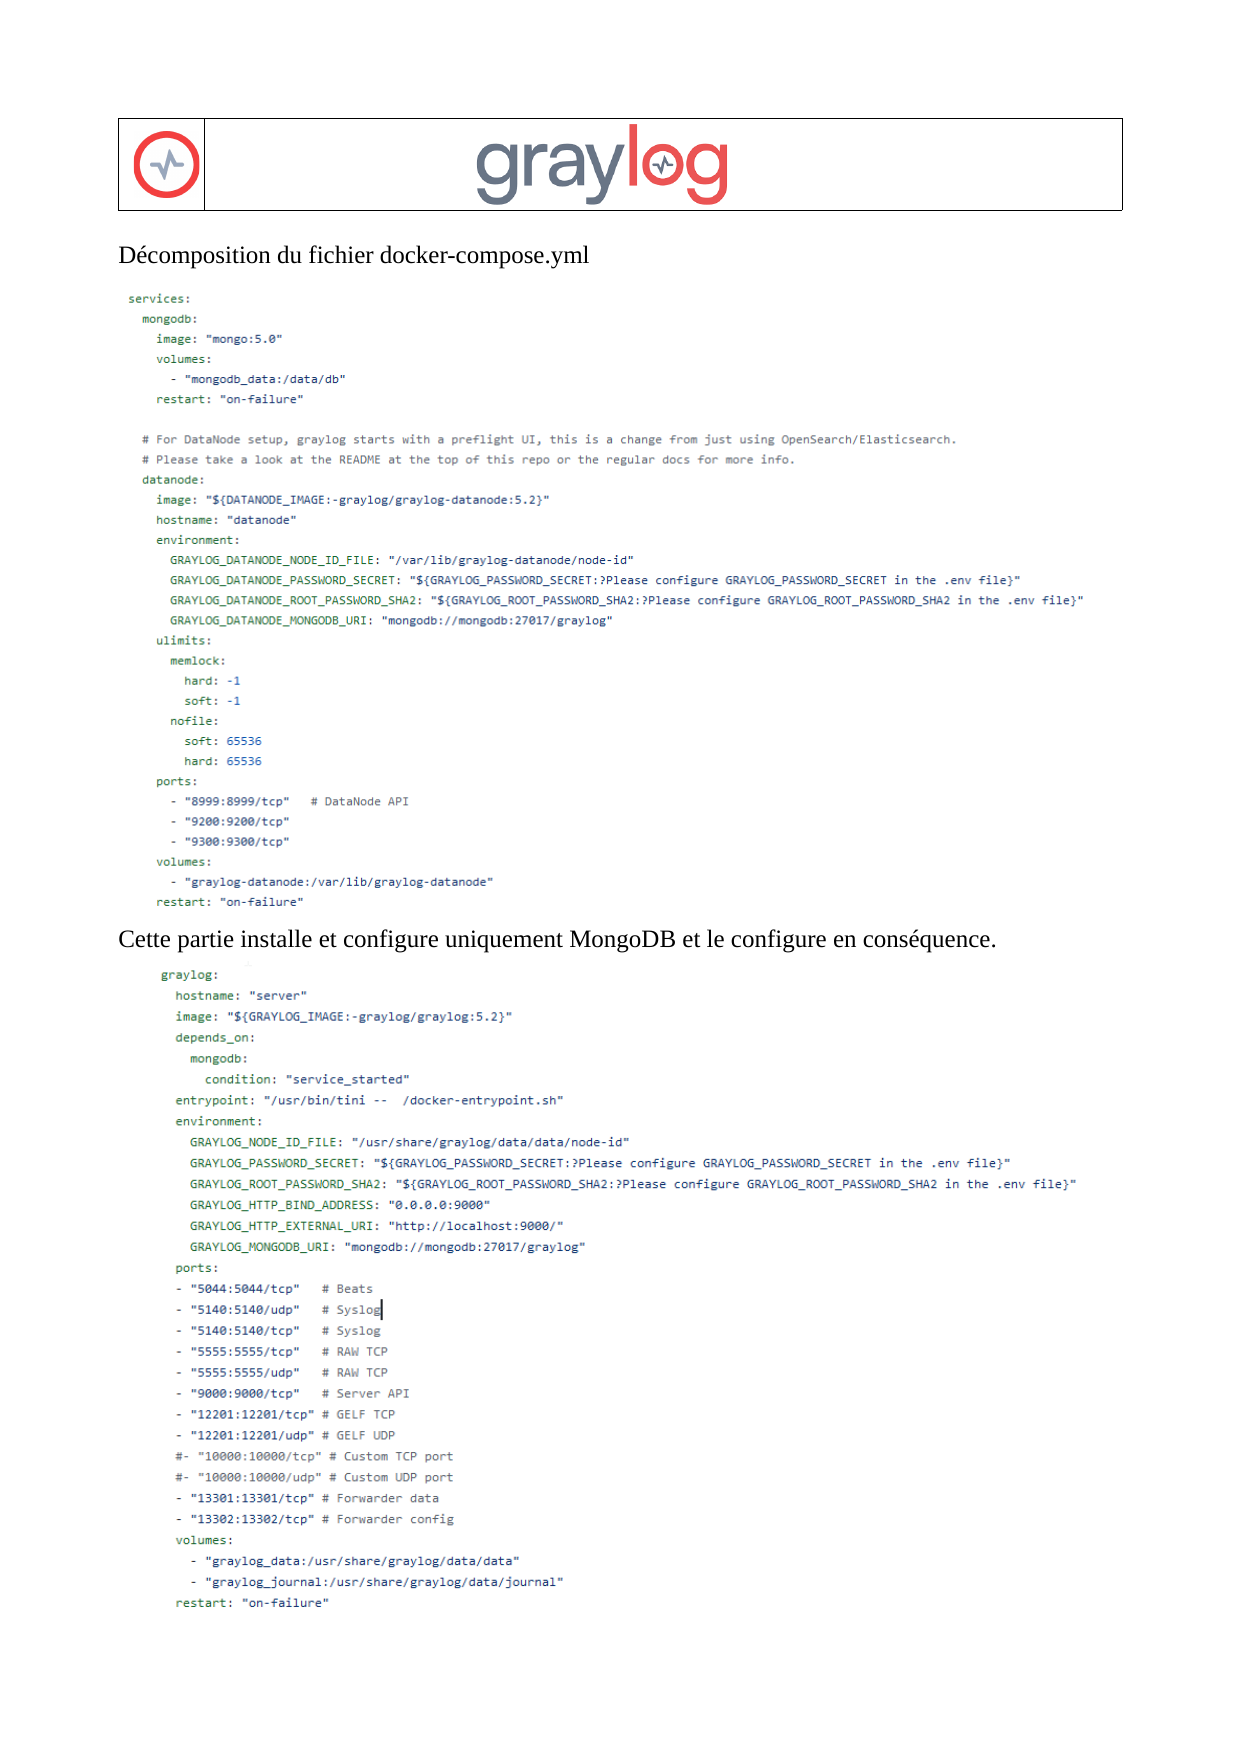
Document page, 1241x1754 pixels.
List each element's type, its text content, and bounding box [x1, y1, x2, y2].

text Cette partie installe et configure uniquement MongoDB et le configure en conséquence. [118, 273, 1122, 953]
text Décomposition du fichier docker-compose.yml [118, 240, 1122, 269]
picture [476, 124, 728, 205]
picture [120, 961, 1106, 1629]
picture [106, 282, 1110, 921]
picture [133, 131, 200, 198]
